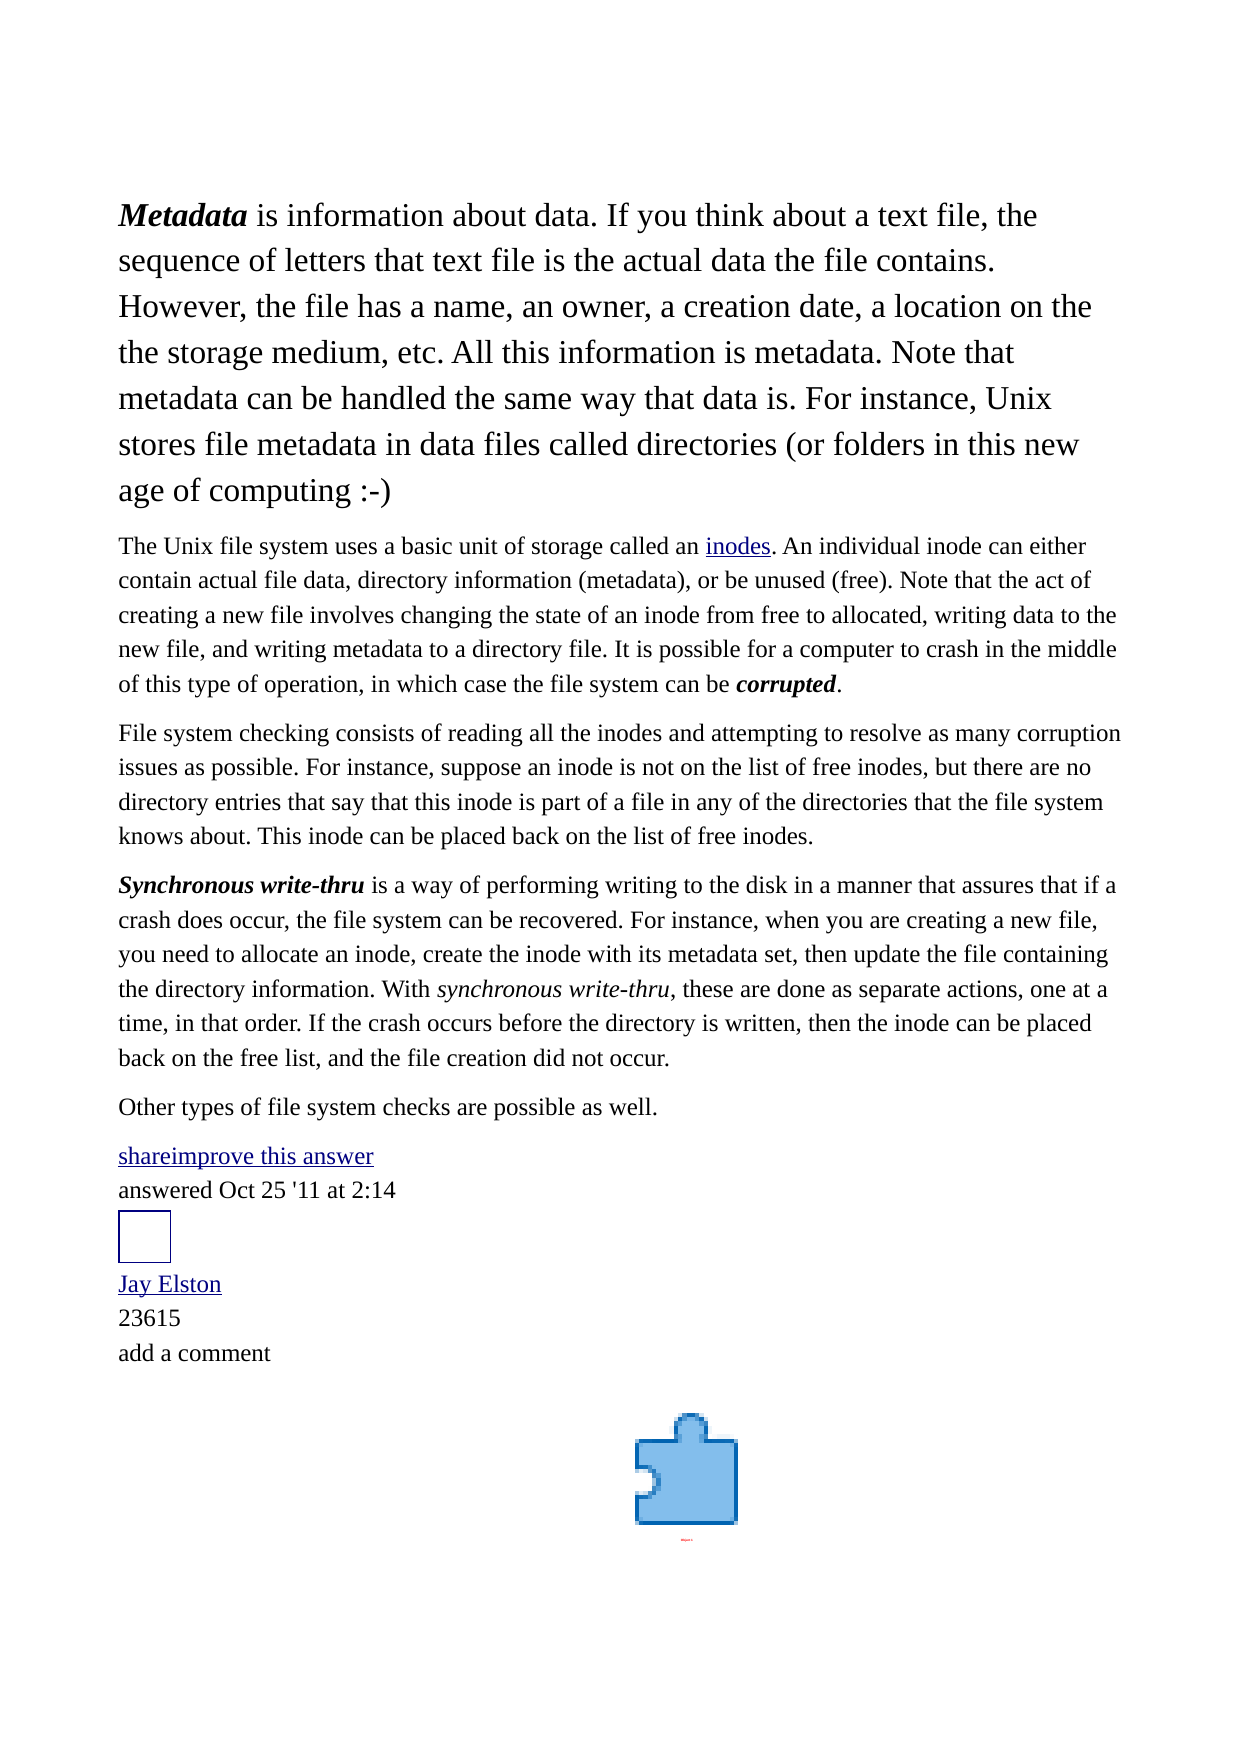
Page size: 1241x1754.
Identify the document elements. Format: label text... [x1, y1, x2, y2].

text Other types of file system checks are possible as well. [118, 1092, 1122, 1121]
text shareimprove this answer [118, 1141, 1122, 1170]
text answered Oct 25 '11 at 2:14 [118, 1175, 1122, 1204]
text add a comment [118, 1338, 1122, 1366]
text File system checking consists of reading all the inodes and attempting to resolve as many corruption issues as possible. For instance, suppose an inode is not on the list of free inodes, but there are no directory entries that say that this inode is part of a file in any of the directories that the file system knows about. This inode can be placed back on the list of free inodes. [118, 718, 1122, 850]
text Metadata is information about data. If you think about a text file, the sequence of letters that text file is the actual data the file contains. However, the file has a name, an owner, a creation date, a location on the the storage medium, etc. All this information is metadata. Note that metadata can be handled the same way that data is. For instance, Unix stores file metadata in data files called directories (or folders in this new age of computing :-) [118, 195, 1122, 509]
text 23615 [118, 1303, 1122, 1332]
text Synchronous write-thru is a way of performing writing to the disk in a manner that assures that if a crash does occur, the file system can be recovered. For instance, when you are creating a new file, you need to allocate an inode, create the inode with its metadata set, then update the file containing the directory information. With synchronous write-thru, these are done as separate actions, one at a time, in that order. If the crash occurs before the directory is written, then the inode can be placed back on the free list, and the file creation did not occur. [118, 870, 1122, 1072]
text Jay Elston [118, 1269, 1122, 1297]
text The Unix file system uses a basic unit of storage called an inodes. An individual inode can either contain actual file data, directory information (metadata), or be unused (free). Note that the act of creating a new file involves changing the state of an inode from free to allocated, writing data to the new file, and writing metadata to a directory file. It is possible for a computer to crash in the middle of this type of operation, in which case the file system can be corrupted. [118, 531, 1122, 698]
